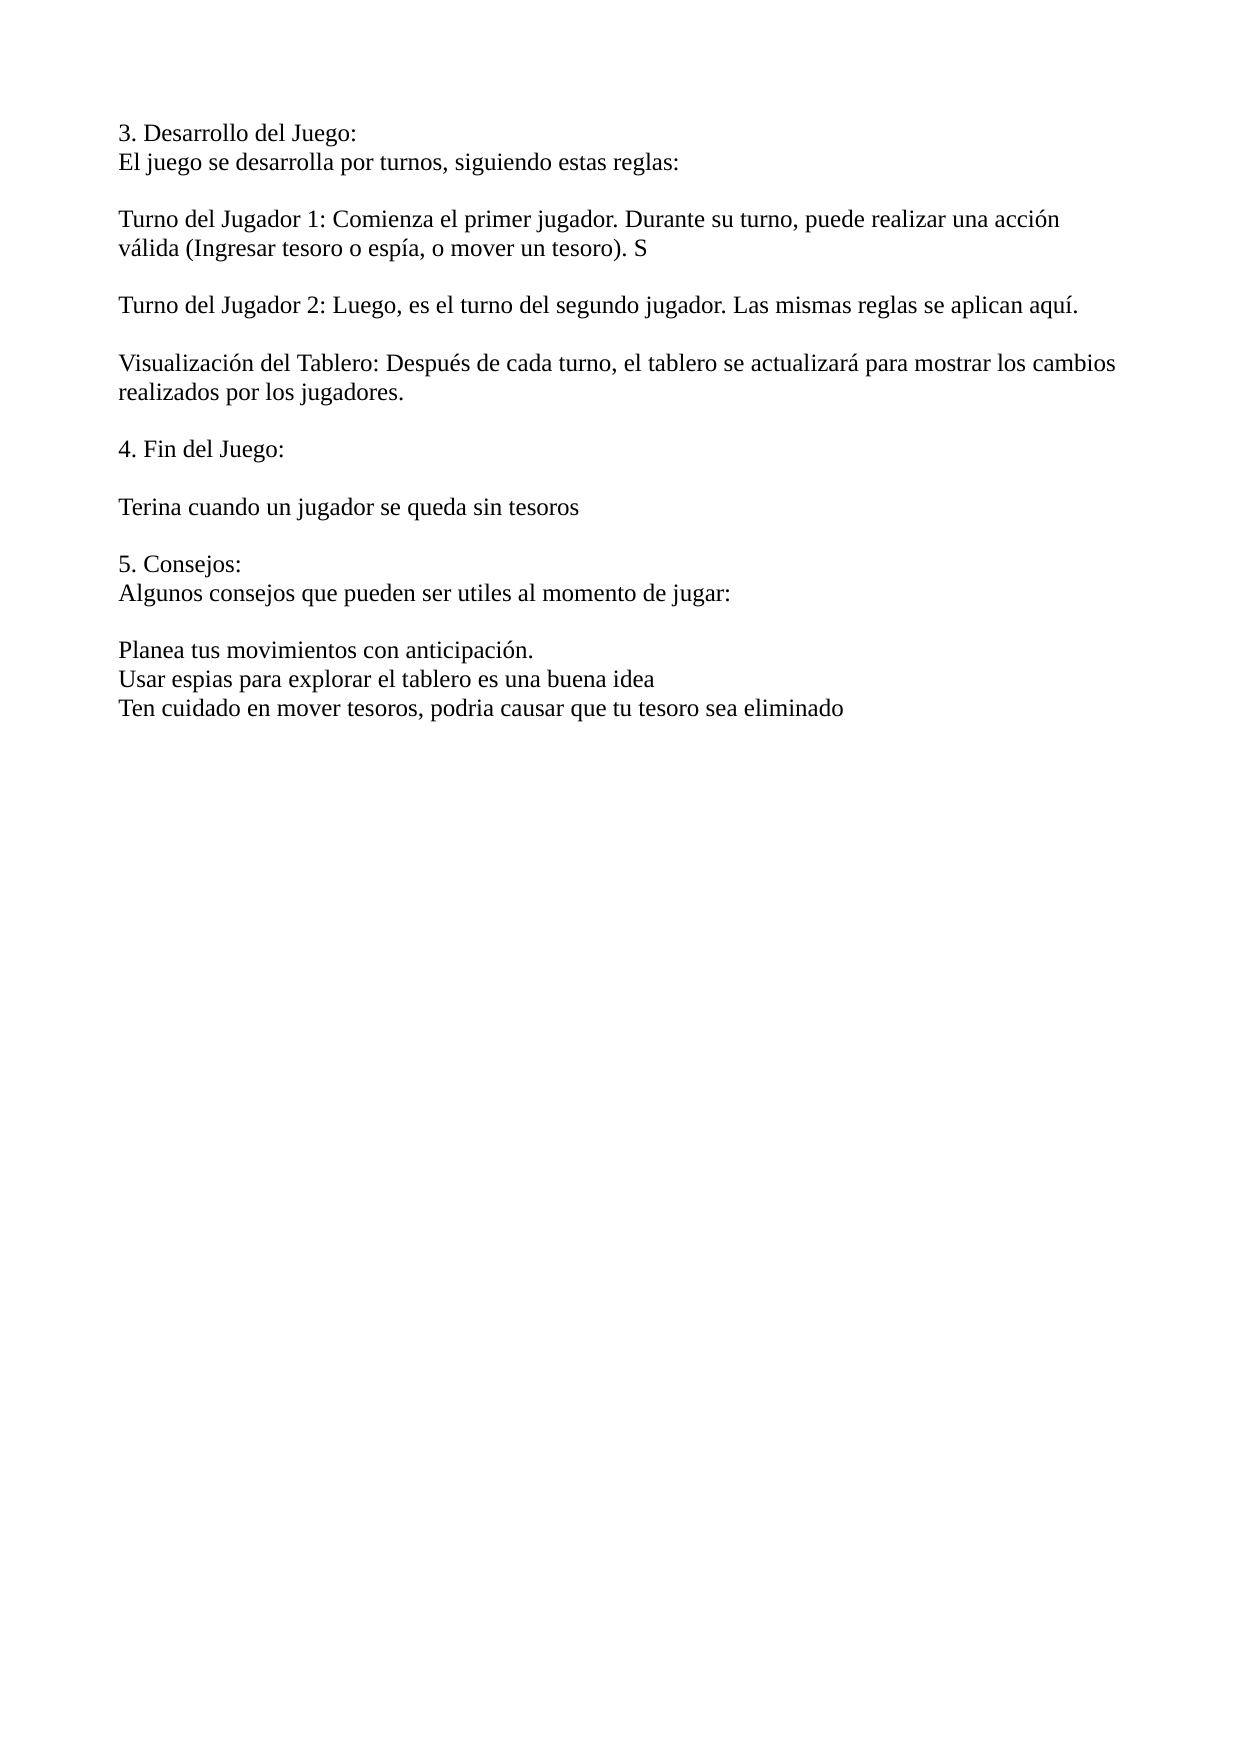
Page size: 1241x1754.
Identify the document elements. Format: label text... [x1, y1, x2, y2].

text Turno del Jugador 1: Comienza el primer jugador. Durante su turno, puede realizar una acción válida (Ingresar tesoro o espía, o mover un tesoro). S [118, 204, 1122, 262]
text 3. Desarrollo del Juego: [118, 118, 1122, 147]
text Terina cuando un jugador se queda sin tesoros [118, 492, 1122, 521]
text Usar espias para explorar el tablero es una buena idea [118, 664, 1122, 693]
text Turno del Jugador 2: Luego, es el turno del segundo jugador. Las mismas reglas se aplican aquí. [118, 291, 1122, 319]
text 5. Consejos: [118, 549, 1122, 578]
text El juego se desarrolla por turnos, siguiendo estas reglas: [118, 147, 1122, 176]
text 4. Fin del Juego: [118, 434, 1122, 463]
text Visualización del Tablero: Después de cada turno, el tablero se actualizará para mostrar los cambios realizados por los jugadores. [118, 348, 1122, 406]
text Ten cuidado en mover tesoros, podria causar que tu tesoro sea eliminado [118, 693, 1122, 722]
text Planea tus movimientos con anticipación. [118, 636, 1122, 664]
text Algunos consejos que pueden ser utiles al momento de jugar: [118, 578, 1122, 607]
